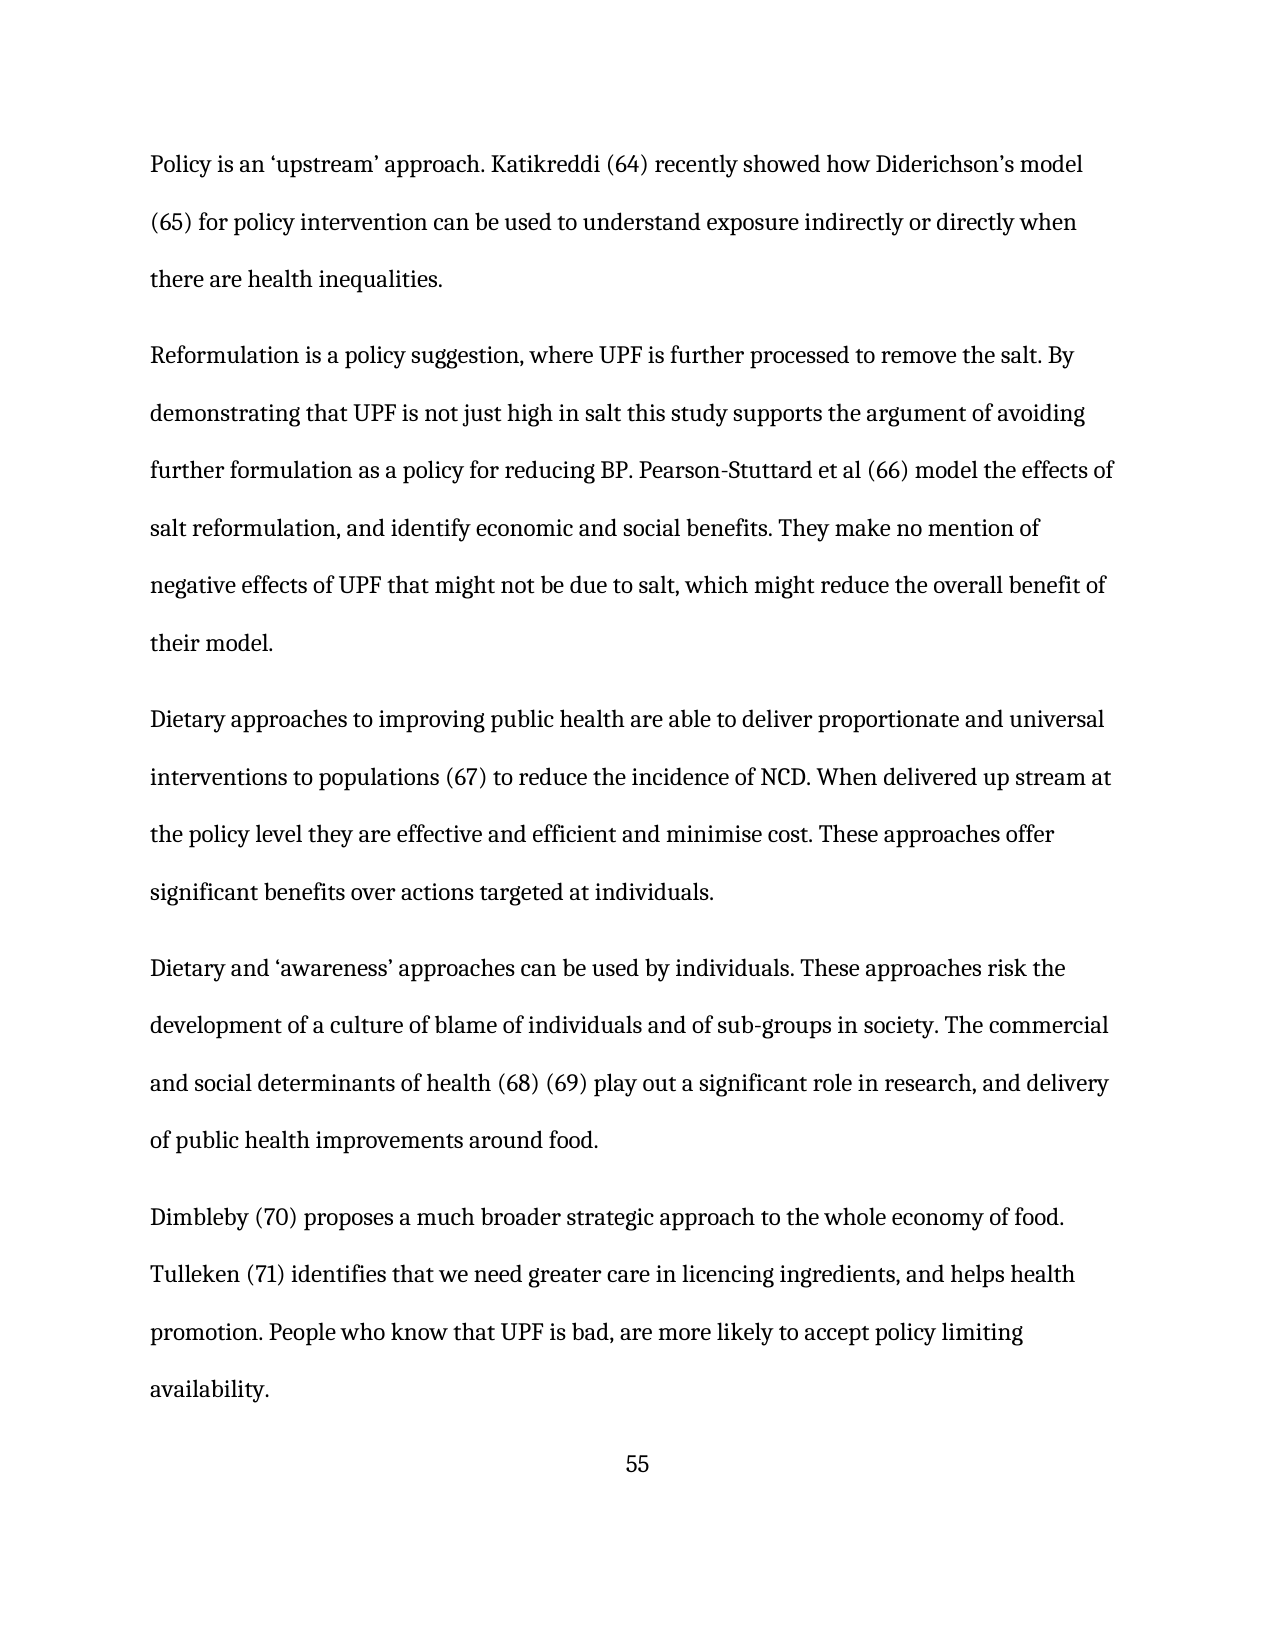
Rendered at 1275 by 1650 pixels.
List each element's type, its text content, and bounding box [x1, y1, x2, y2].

text Dietary and ‘awareness’ approaches can be used by individuals. These approaches risk the development of a culture of blame of individuals and of sub-groups in society. The commercial and social determinants of health (68) (69) play out a significant role in research, and delivery of public health improvements around food. [150, 954, 1125, 1155]
text Policy is an ‘upstream’ approach. Katikreddi (64) recently showed how Diderichson’s model (65) for policy intervention can be used to understand exposure indirectly or directly when there are health inequalities. [150, 150, 1125, 294]
text Dimbleby (70) proposes a much broader strategic approach to the whole economy of food. Tulleken (71) identifies that we need greater care in licencing ingredients, and helps health promotion. People who know that UPF is bad, are more likely to accept policy limiting availability. [150, 1202, 1125, 1404]
text Dietary approaches to improving public health are able to deliver proportionate and universal interventions to populations (67) to reduce the incidence of NCD. When delivered up stream at the policy level they are effective and efficient and minimise cost. These approaches offer significant benefits over actions targeted at individuals. [150, 705, 1125, 906]
text Reformulation is a policy suggestion, where UPF is further processed to remove the salt. By demonstrating that UPF is not just high in salt this study supports the argument of avoiding further formulation as a policy for reducing BP. Pearson-Stuttard et al (66) model the effects of salt reformulation, and identify economic and social benefits. They make no mention of negative effects of UPF that might not be due to salt, which might reduce the overall benefit of their model. [150, 341, 1125, 657]
